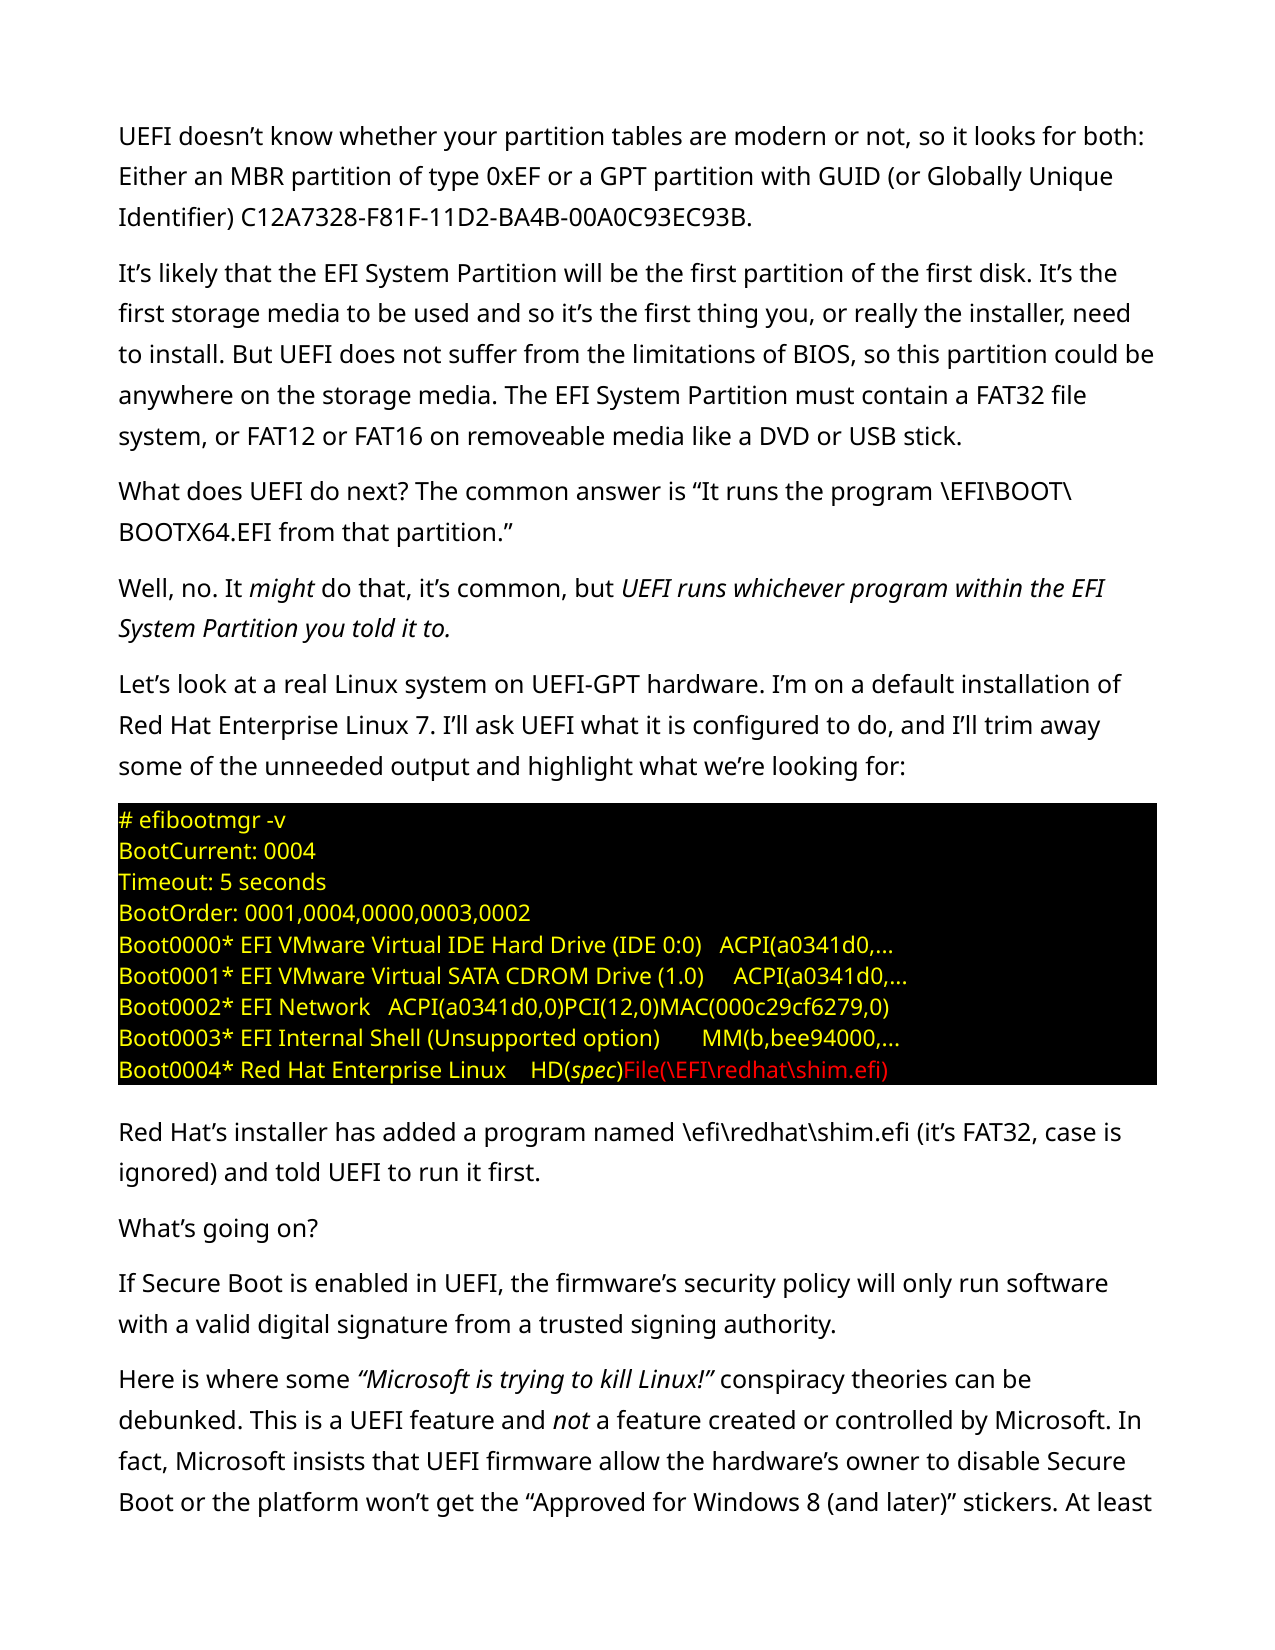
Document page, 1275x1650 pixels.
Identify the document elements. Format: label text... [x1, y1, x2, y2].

text Boot0002* EFI Network ACPI(a0341d0,0)PCI(12,0)MAC(000c29cf6279,0) [118, 991, 1157, 1022]
text Let’s look at a real Linux system on UEFI-GPT hardware. I’m on a default installation of Red Hat Enterprise Linux 7. I’ll ask UEFI what it is configured to do, and I’ll trim away some of the unneeded output and highlight what we’re looking for: [118, 666, 1157, 782]
text Timeout: 5 seconds [118, 866, 1157, 897]
text UEFI doesn’t know whether your partition tables are modern or not, so it looks for both: Either an MBR partition of type 0xEF or a GPT partition with GUID (or Globally Unique Identifier) C12A7328-F81F-11D2-BA4B-00A0C93EC93B. [118, 118, 1157, 234]
text BootCurrent: 0004 [118, 835, 1157, 866]
text BootOrder: 0001,0004,0000,0003,0002 [118, 897, 1157, 928]
text Boot0000* EFI VMware Virtual IDE Hard Drive (IDE 0:0) ACPI(a0341d0,... [118, 928, 1157, 960]
text What does UEFI do next? The common answer is “It runs the program \EFI\BOOT\BOOTX64.EFI from that partition.” [118, 474, 1157, 549]
text What’s going on? [118, 1211, 1157, 1244]
text It’s likely that the EFI System Partition will be the first partition of the first disk. It’s the first storage media to be used and so it’s the first thing you, or really the installer, need to install. But UEFI does not suffer from the limitations of BIOS, so this partition could be anywhere on the storage media. The EFI System Partition must contain a FAT32 file system, or FAT12 or FAT16 on removeable media like a DVD or USB stick. [118, 255, 1157, 453]
text Here is where some “Microsoft is trying to kill Linux!” conspiracy theories can be debunked. This is a UEFI feature and not a feature created or controlled by Microsoft. In fact, Microsoft insists that UEFI firmware allow the hardware’s owner to disable Secure Boot or the platform won’t get the “Approved for Windows 8 (and later)” stickers. At least [118, 1362, 1157, 1519]
text Well, no. It might do that, it’s common, but UEFI runs whichever program within the EFI System Partition you told it to. [118, 570, 1157, 645]
text Red Hat’s installer has added a program named \efi\redhat\shim.efi (it’s FAT32, case is ignored) and told UEFI to run it first. [118, 1114, 1157, 1189]
text If Secure Boot is enabled in UEFI, the firmware’s security policy will only run software with a valid digital signature from a trusted signing authority. [118, 1266, 1157, 1341]
text # efibootmgr -v [118, 803, 1157, 835]
text Boot0003* EFI Internal Shell (Unsupported option) MM(b,bee94000,... [118, 1022, 1157, 1053]
text Boot0004* Red Hat Enterprise Linux HD(spec)File(\EFI\redhat\shim.efi) [118, 1053, 1157, 1085]
text Boot0001* EFI VMware Virtual SATA CDROM Drive (1.0) ACPI(a0341d0,... [118, 960, 1157, 991]
